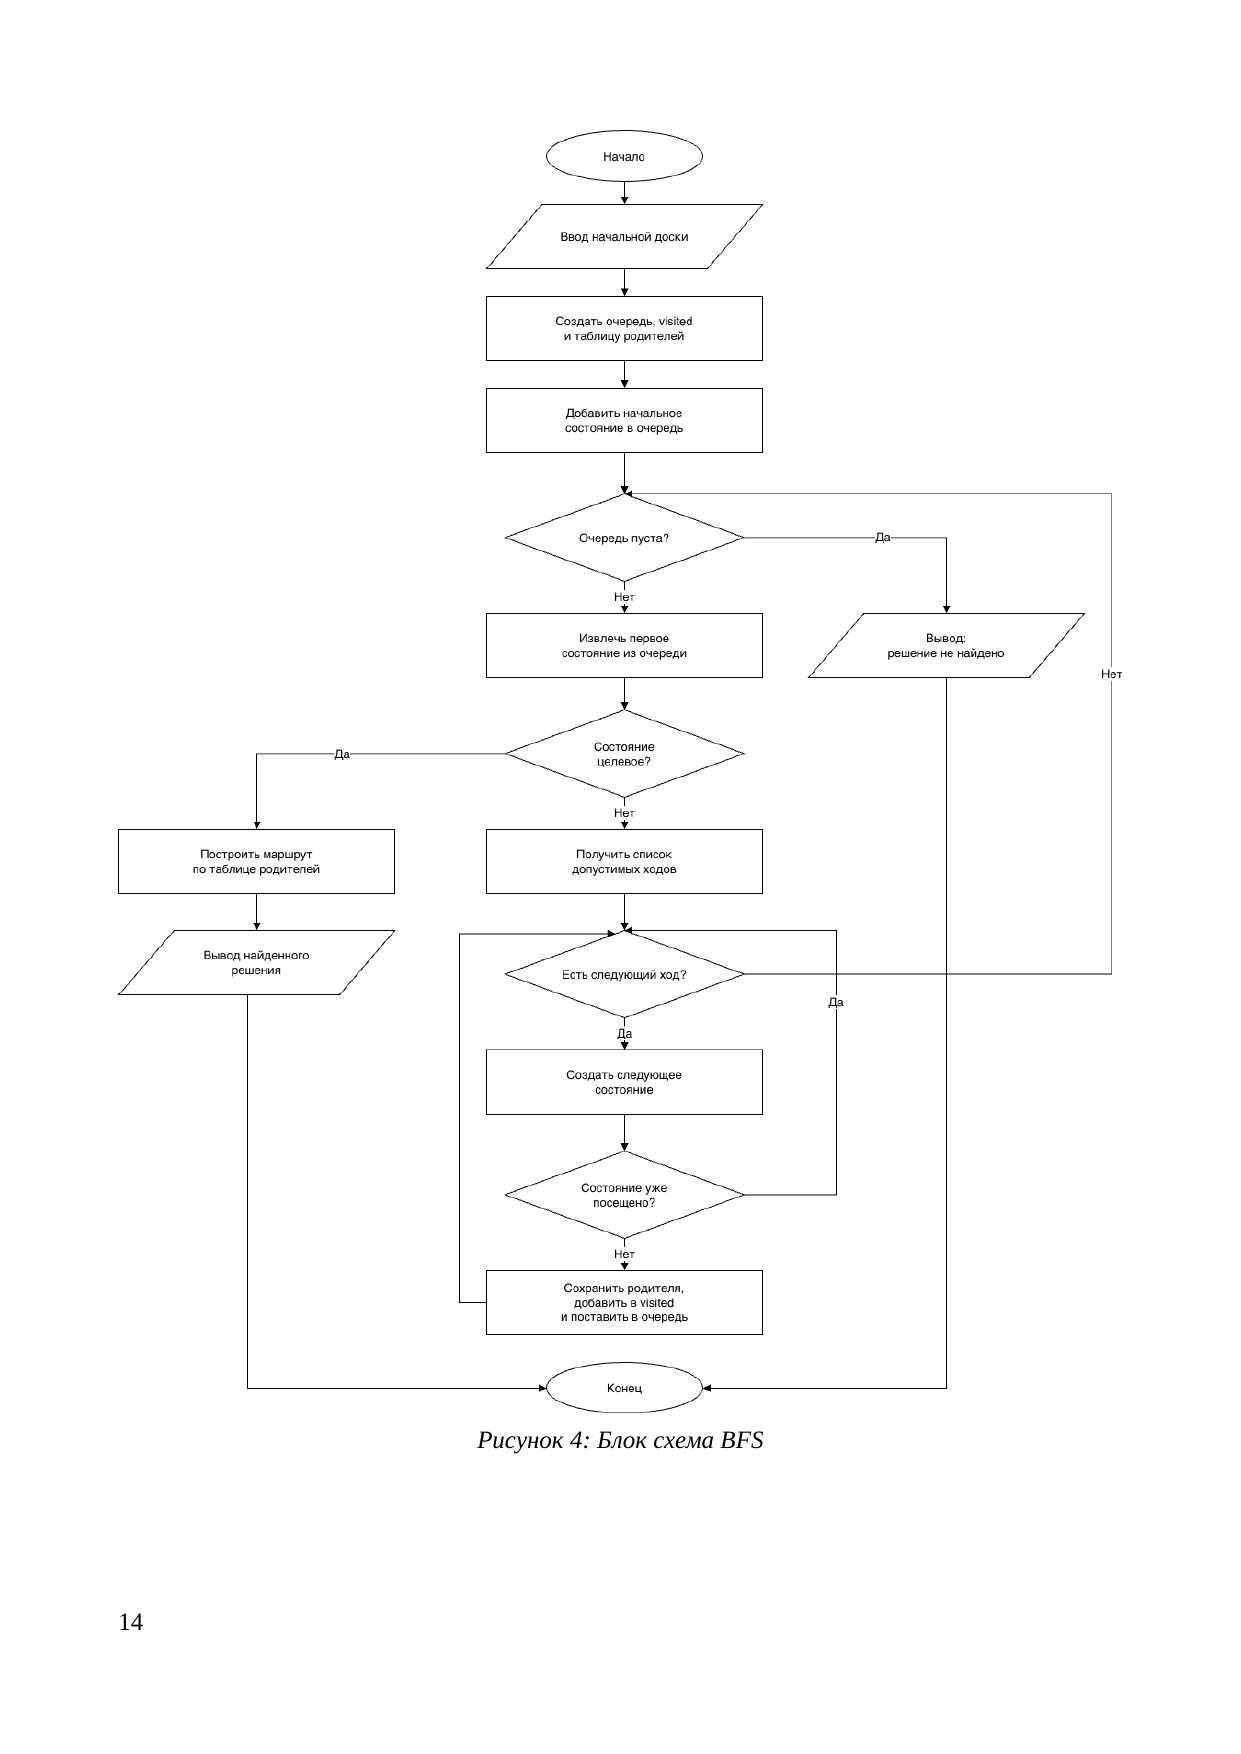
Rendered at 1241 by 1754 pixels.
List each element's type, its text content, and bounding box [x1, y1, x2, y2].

text Рисунок 4: Блок схема BFS [118, 1413, 1122, 1454]
picture [118, 130, 1123, 1413]
